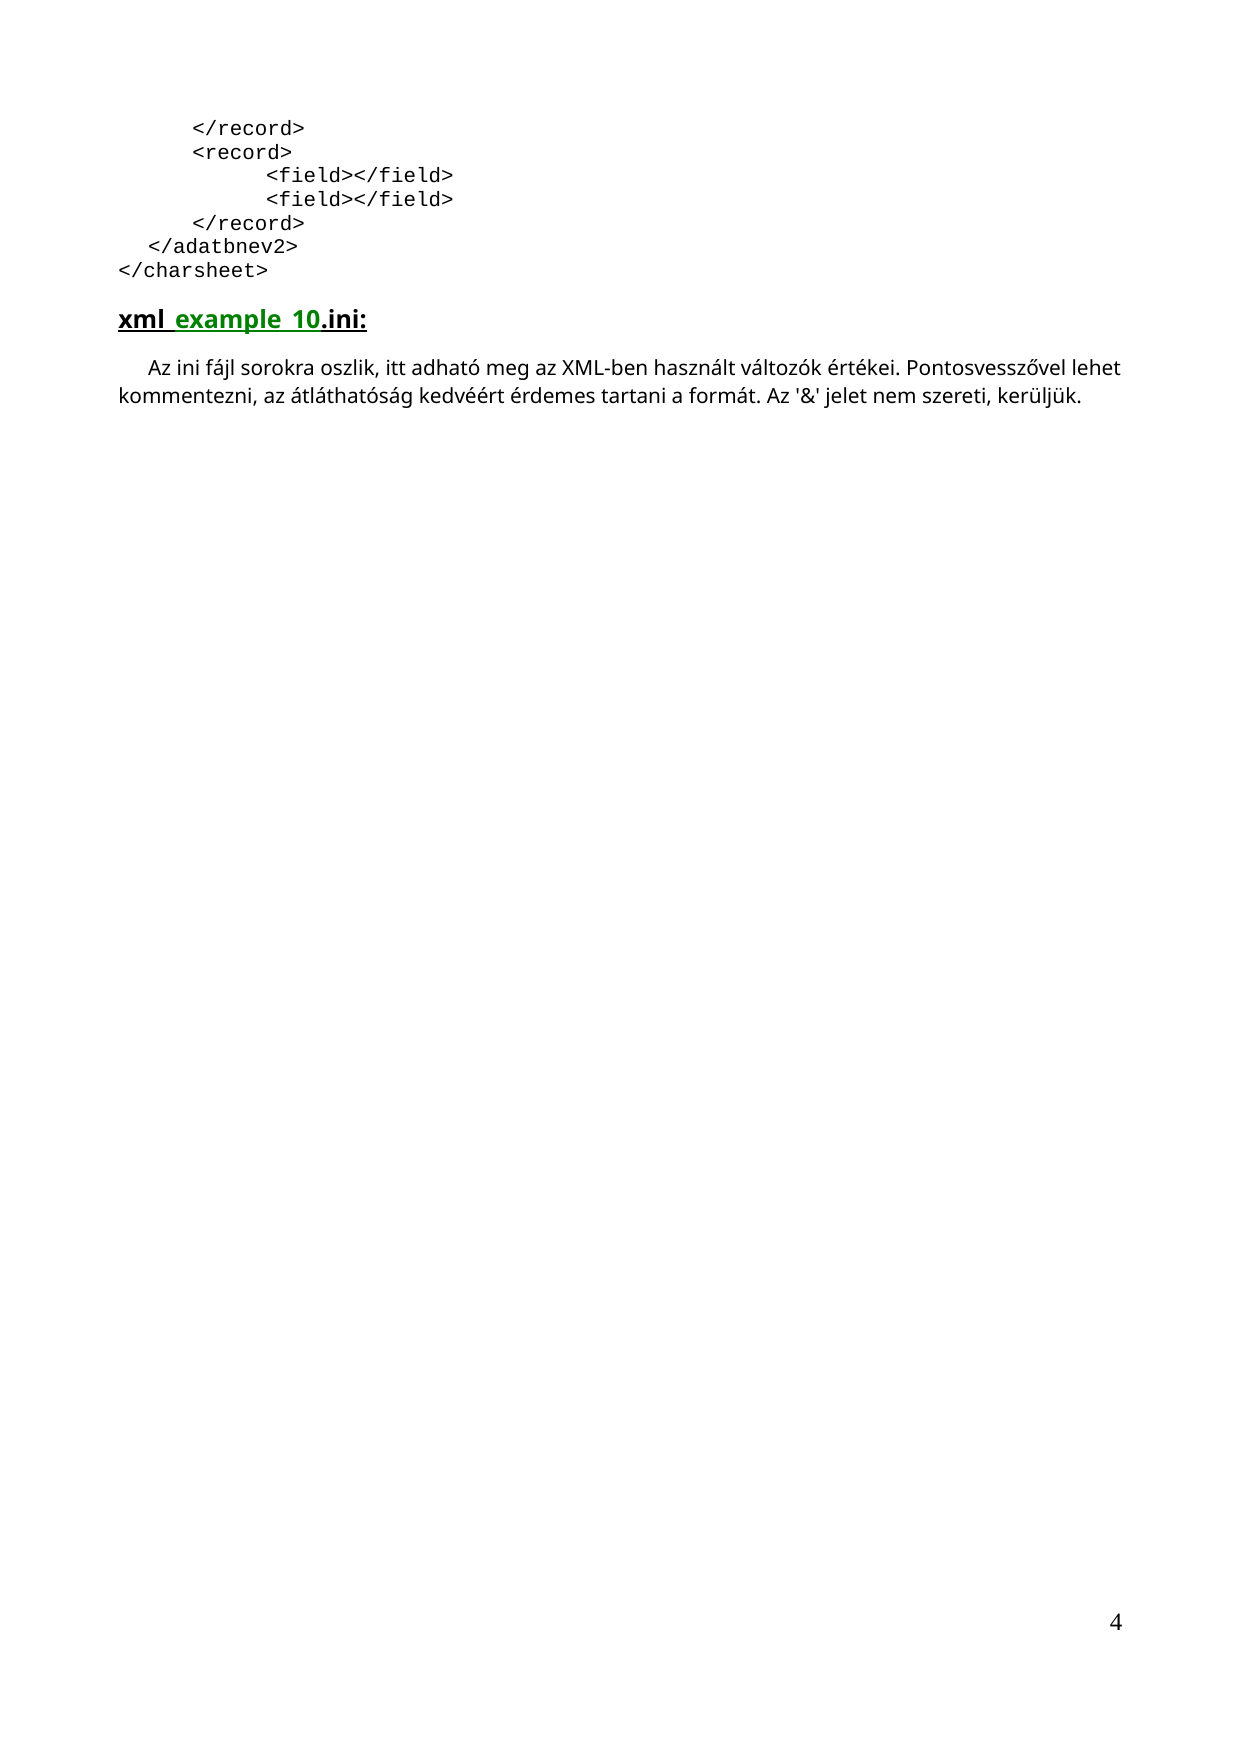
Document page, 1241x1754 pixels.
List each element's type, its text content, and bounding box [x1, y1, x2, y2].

text </record> [118, 213, 1122, 236]
text </charsheet> [118, 260, 1122, 284]
text <field></field> [118, 189, 1122, 213]
text </adatbnev2> [118, 236, 1122, 260]
text <field></field> [118, 165, 1122, 189]
text </record> [118, 118, 1122, 142]
text <record> [118, 142, 1122, 165]
text Az ini fájl sorokra oszlik, itt adható meg az XML-ben használt változók értékei. Pontosvesszővel lehet kommentezni, az átláthatóság kedvéért érdemes tartani a formát. Az '&' jelet nem szereti, kerüljük. [118, 353, 1122, 410]
text xml_example_10.ini: [118, 301, 1122, 335]
